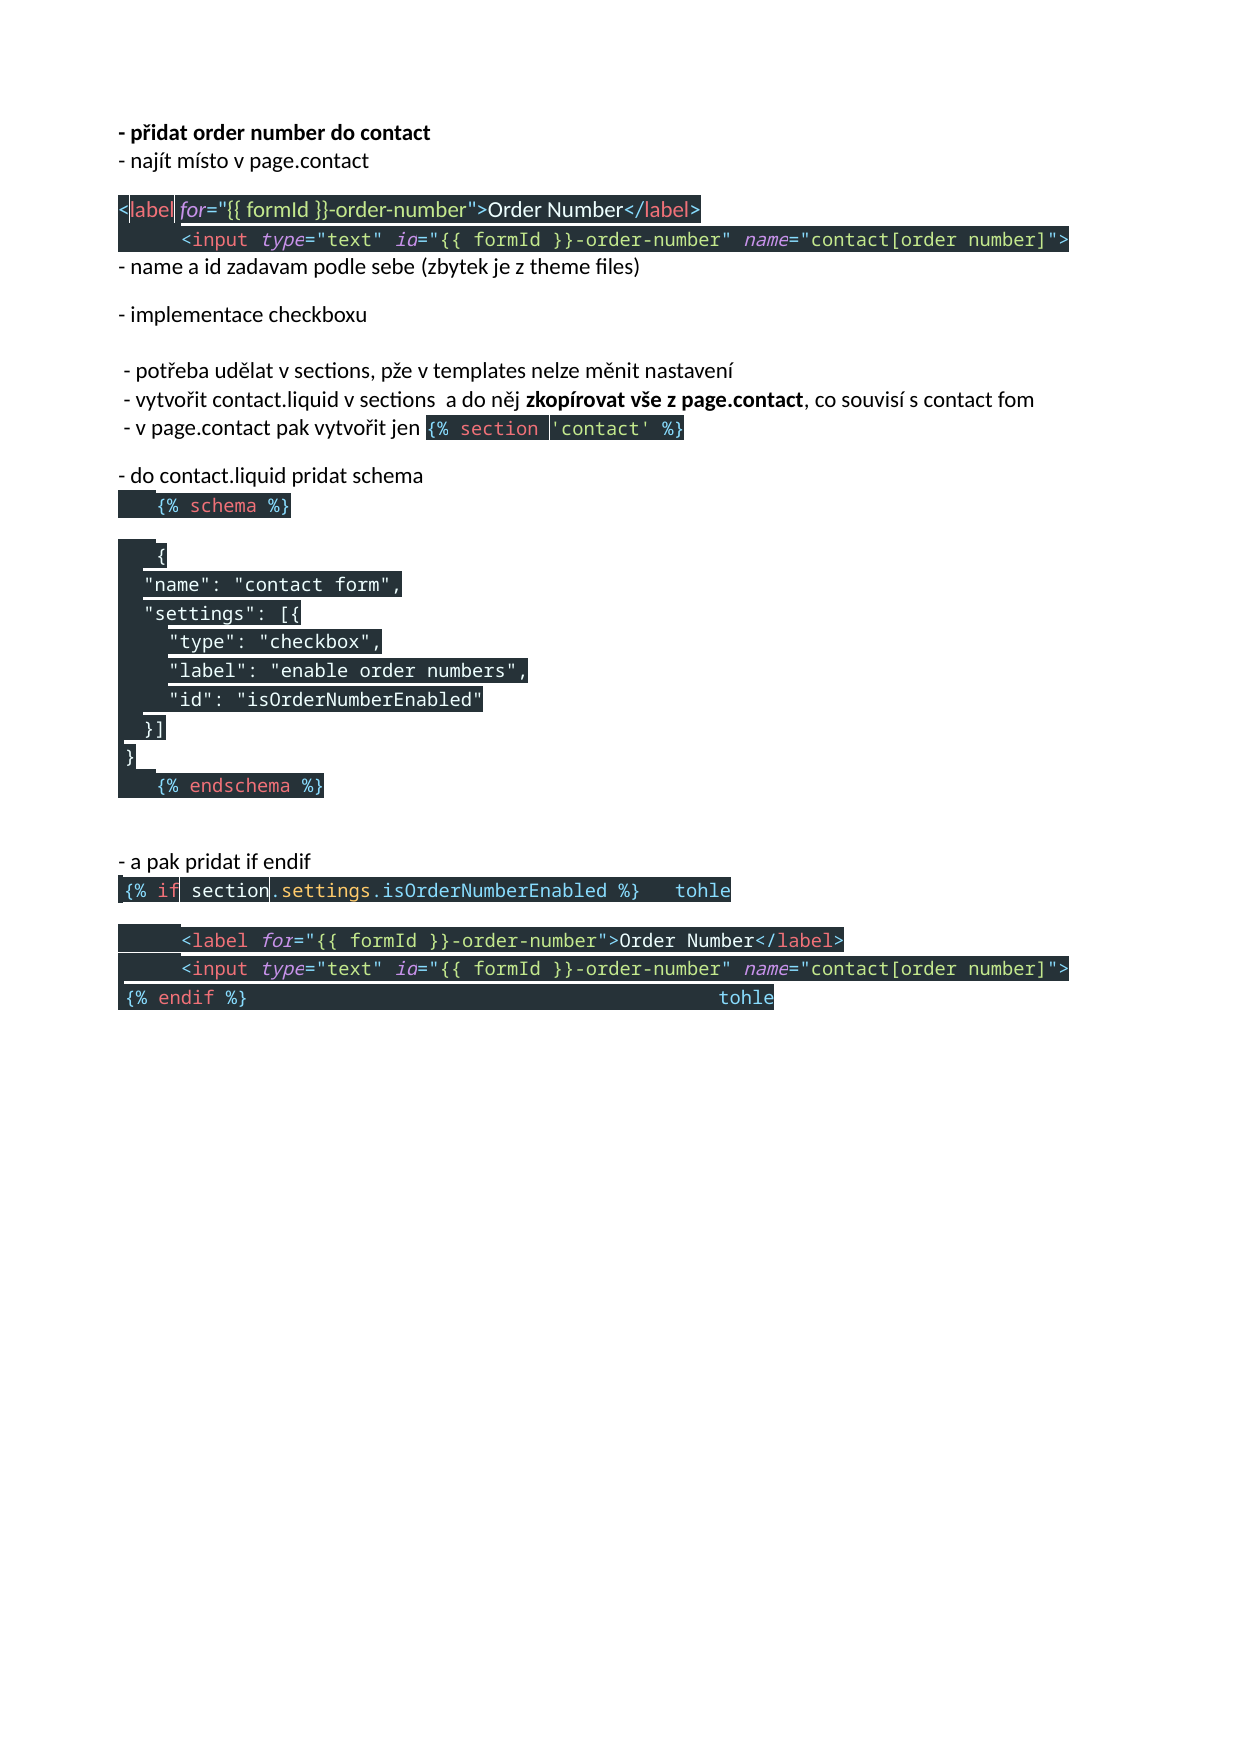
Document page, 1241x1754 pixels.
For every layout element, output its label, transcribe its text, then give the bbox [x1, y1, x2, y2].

text - přidat order number do contact - najít místo v page.contact [118, 118, 1122, 174]
text "id": "isOrderNumberEnabled" [118, 683, 1122, 712]
text } [118, 740, 1122, 769]
text <label for="{{ formId }}-order-number">Order Number</label> <input type="text" id="{{ formId }}-order-number" name="contact[order number]"> - name a id zadavam podle sebe (zbytek je z theme files) [118, 195, 1122, 280]
text "label": "enable order numbers", [118, 654, 1122, 683]
text <label for="{{ formId }}-order-number">Order Number</label> [118, 924, 1122, 952]
text {% endschema %} [118, 769, 1122, 798]
text "type": "checkbox", [118, 625, 1122, 654]
text - a pak pridat if endif {% if section.settings.isOrderNumberEnabled %} tohle [118, 847, 1122, 903]
text "settings": [{ [118, 597, 1122, 625]
text {% endif %} tohle [118, 981, 1122, 1010]
text - implementace checkboxu - potřeba udělat v sections, pže v templates nelze měnit nastavení - vytvořit contact.liquid v sections a do něj zkopírovat vše z page.contact, co souvisí s contact fom - v page.contact pak vytvořit jen {% section 'contact' %} [118, 301, 1122, 441]
text - do contact.liquid pridat schema {% schema %} [118, 462, 1122, 518]
text { [118, 539, 1122, 568]
text "name": "contact form", [118, 568, 1122, 597]
text }] [118, 712, 1122, 740]
text <input type="text" id="{{ formId }}-order-number" name="contact[order number]"> [118, 952, 1122, 981]
